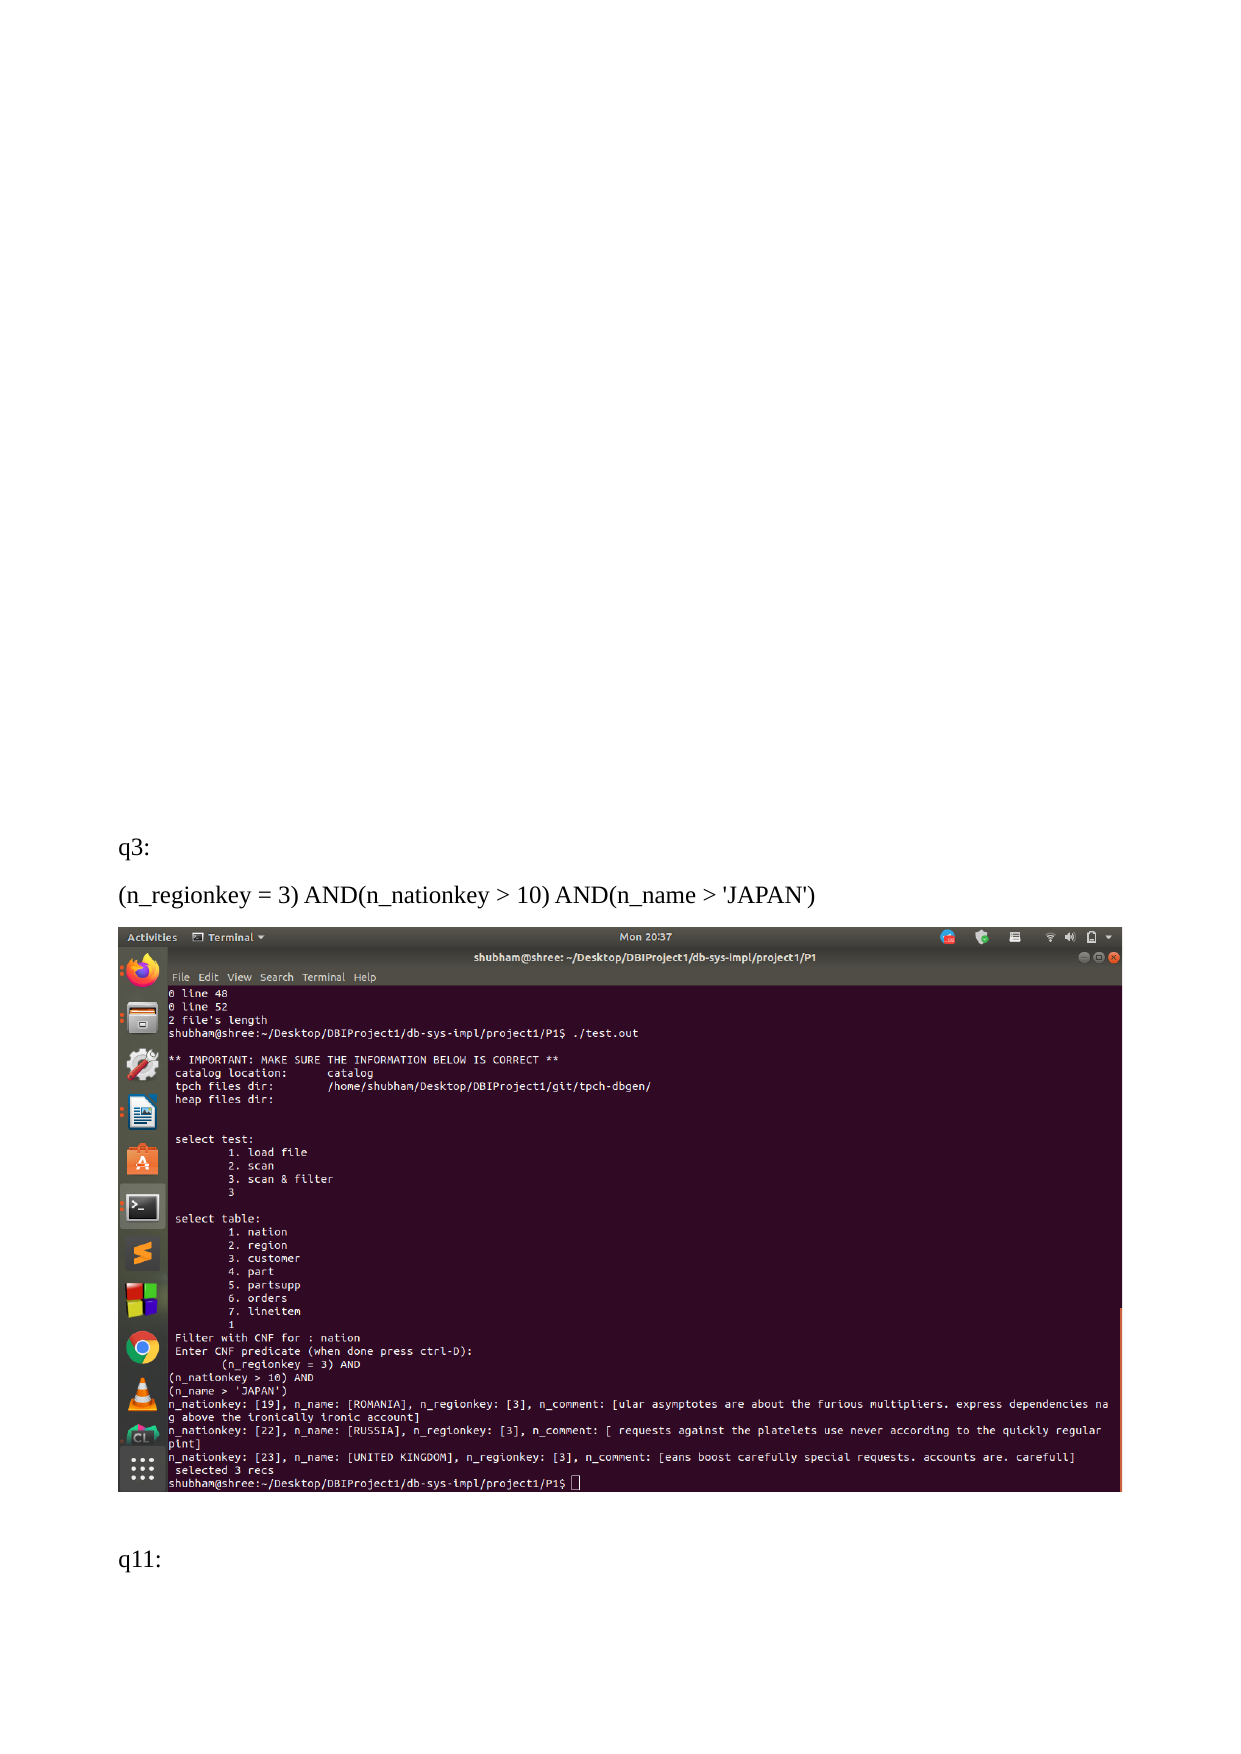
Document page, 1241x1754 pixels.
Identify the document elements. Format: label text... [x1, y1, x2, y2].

text q11: [118, 1544, 1122, 1572]
text q3: [118, 832, 1122, 861]
text (n_regionkey = 3) AND(n_nationkey > 10) AND(n_name > 'JAPAN') [118, 880, 1122, 908]
picture [118, 927, 1123, 1492]
